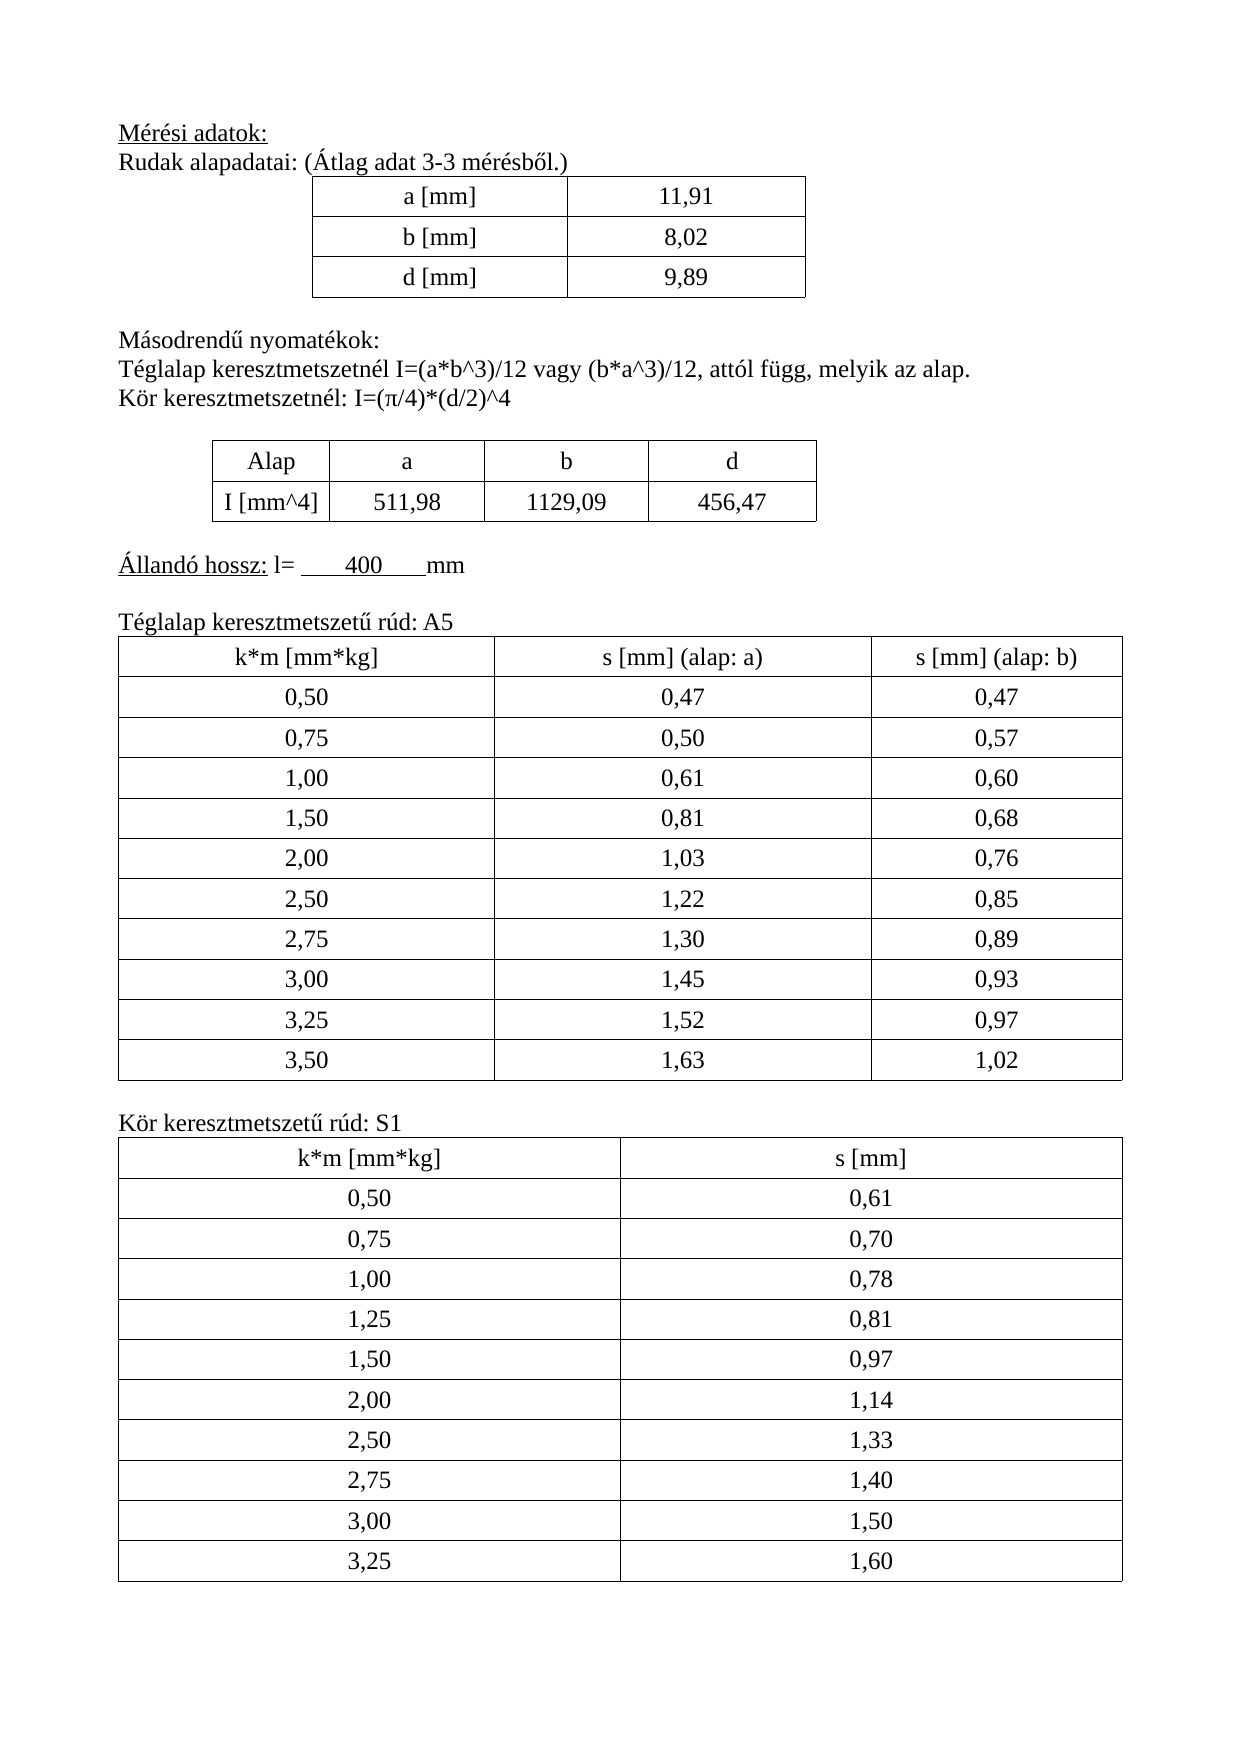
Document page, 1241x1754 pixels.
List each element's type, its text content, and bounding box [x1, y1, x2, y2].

table_cell 1,33 [621, 1420, 1122, 1460]
table_cell 1,40 [621, 1461, 1122, 1500]
table_cell I [mm^4] [213, 482, 329, 521]
table_cell 0,50 [495, 718, 871, 757]
table_cell 1,52 [495, 1000, 871, 1039]
table_cell 3,00 [119, 960, 494, 999]
table_cell 0,78 [621, 1259, 1122, 1298]
table_cell 0,75 [119, 718, 494, 757]
table_cell 456,47 [649, 482, 816, 521]
text Rudak alapadatai: (Átlag adat 3-3 mérésből.) [118, 147, 1122, 176]
text Kör keresztmetszetnél: I=(π/4)*(d/2)^4 [118, 383, 1122, 412]
table_cell 0,97 [872, 1000, 1122, 1039]
table_cell 0,76 [872, 839, 1122, 878]
table_cell 3,25 [119, 1541, 620, 1581]
table_cell 1,00 [119, 1259, 620, 1298]
table_header b [485, 441, 648, 481]
table_cell 0,50 [119, 1179, 620, 1218]
table_header s [mm] (alap: b) [872, 637, 1122, 676]
table_cell 2,75 [119, 1461, 620, 1500]
table_cell d [mm] [313, 257, 567, 297]
table_cell 1,03 [495, 839, 871, 878]
table_cell 1,14 [621, 1380, 1122, 1419]
table_cell 1,30 [495, 919, 871, 959]
table_cell 0,97 [621, 1340, 1122, 1379]
table_cell b [mm] [313, 217, 567, 256]
table_cell 3,25 [119, 1000, 494, 1039]
table_cell 2,75 [119, 919, 494, 959]
table_cell 0,70 [621, 1219, 1122, 1258]
table_cell 0,61 [495, 758, 871, 797]
table_header Alap [213, 441, 329, 481]
table_cell 0,81 [621, 1300, 1122, 1339]
table_cell 1,60 [621, 1541, 1122, 1581]
table_cell 1,50 [119, 1340, 620, 1379]
table_cell 1,63 [495, 1040, 871, 1079]
table_cell 2,00 [119, 1380, 620, 1419]
table_cell 0,47 [495, 677, 871, 717]
table_cell 1,50 [119, 799, 494, 838]
table_cell 0,68 [872, 799, 1122, 838]
table_cell 9,89 [568, 257, 805, 297]
table_cell 2,00 [119, 839, 494, 878]
table_cell 0,47 [872, 677, 1122, 717]
table_header s [mm] [621, 1138, 1122, 1177]
table_cell 0,85 [872, 879, 1122, 918]
table_header 11,91 [568, 177, 805, 216]
table_cell 1,00 [119, 758, 494, 797]
table_cell 1129,09 [485, 482, 648, 521]
table_header a [330, 441, 484, 481]
table_cell 0,61 [621, 1179, 1122, 1218]
table_header k*m [mm*kg] [119, 1138, 620, 1177]
table_header k*m [mm*kg] [119, 637, 494, 676]
table_cell 0,60 [872, 758, 1122, 797]
table_cell 8,02 [568, 217, 805, 256]
table_cell 0,57 [872, 718, 1122, 757]
text Téglalap keresztmetszetnél I=(a*b^3)/12 vagy (b*a^3)/12, attól függ, melyik az alap. [118, 354, 1122, 383]
table_cell 0,81 [495, 799, 871, 838]
table_cell 1,45 [495, 960, 871, 999]
text Mérési adatok: [118, 118, 1122, 147]
table_cell 0,50 [119, 677, 494, 717]
text Állandó hossz: l= 400 mm [118, 550, 1122, 579]
table_cell 2,50 [119, 1420, 620, 1460]
table_cell 0,93 [872, 960, 1122, 999]
table_cell 1,02 [872, 1040, 1122, 1079]
table_cell 1,25 [119, 1300, 620, 1339]
table_header d [649, 441, 816, 481]
table_cell 2,50 [119, 879, 494, 918]
table_cell 511,98 [330, 482, 484, 521]
text Kör keresztmetszetű rúd: S1 [118, 1108, 1122, 1137]
table_cell 3,50 [119, 1040, 494, 1079]
table_header s [mm] (alap: a) [495, 637, 871, 676]
text Téglalap keresztmetszetű rúd: A5 [118, 607, 1122, 636]
table_cell 1,50 [621, 1501, 1122, 1540]
table_cell 0,89 [872, 919, 1122, 959]
text Másodrendű nyomatékok: [118, 325, 1122, 354]
table_cell 0,75 [119, 1219, 620, 1258]
table_cell 3,00 [119, 1501, 620, 1540]
table_header a [mm] [313, 177, 567, 216]
table_cell 1,22 [495, 879, 871, 918]
